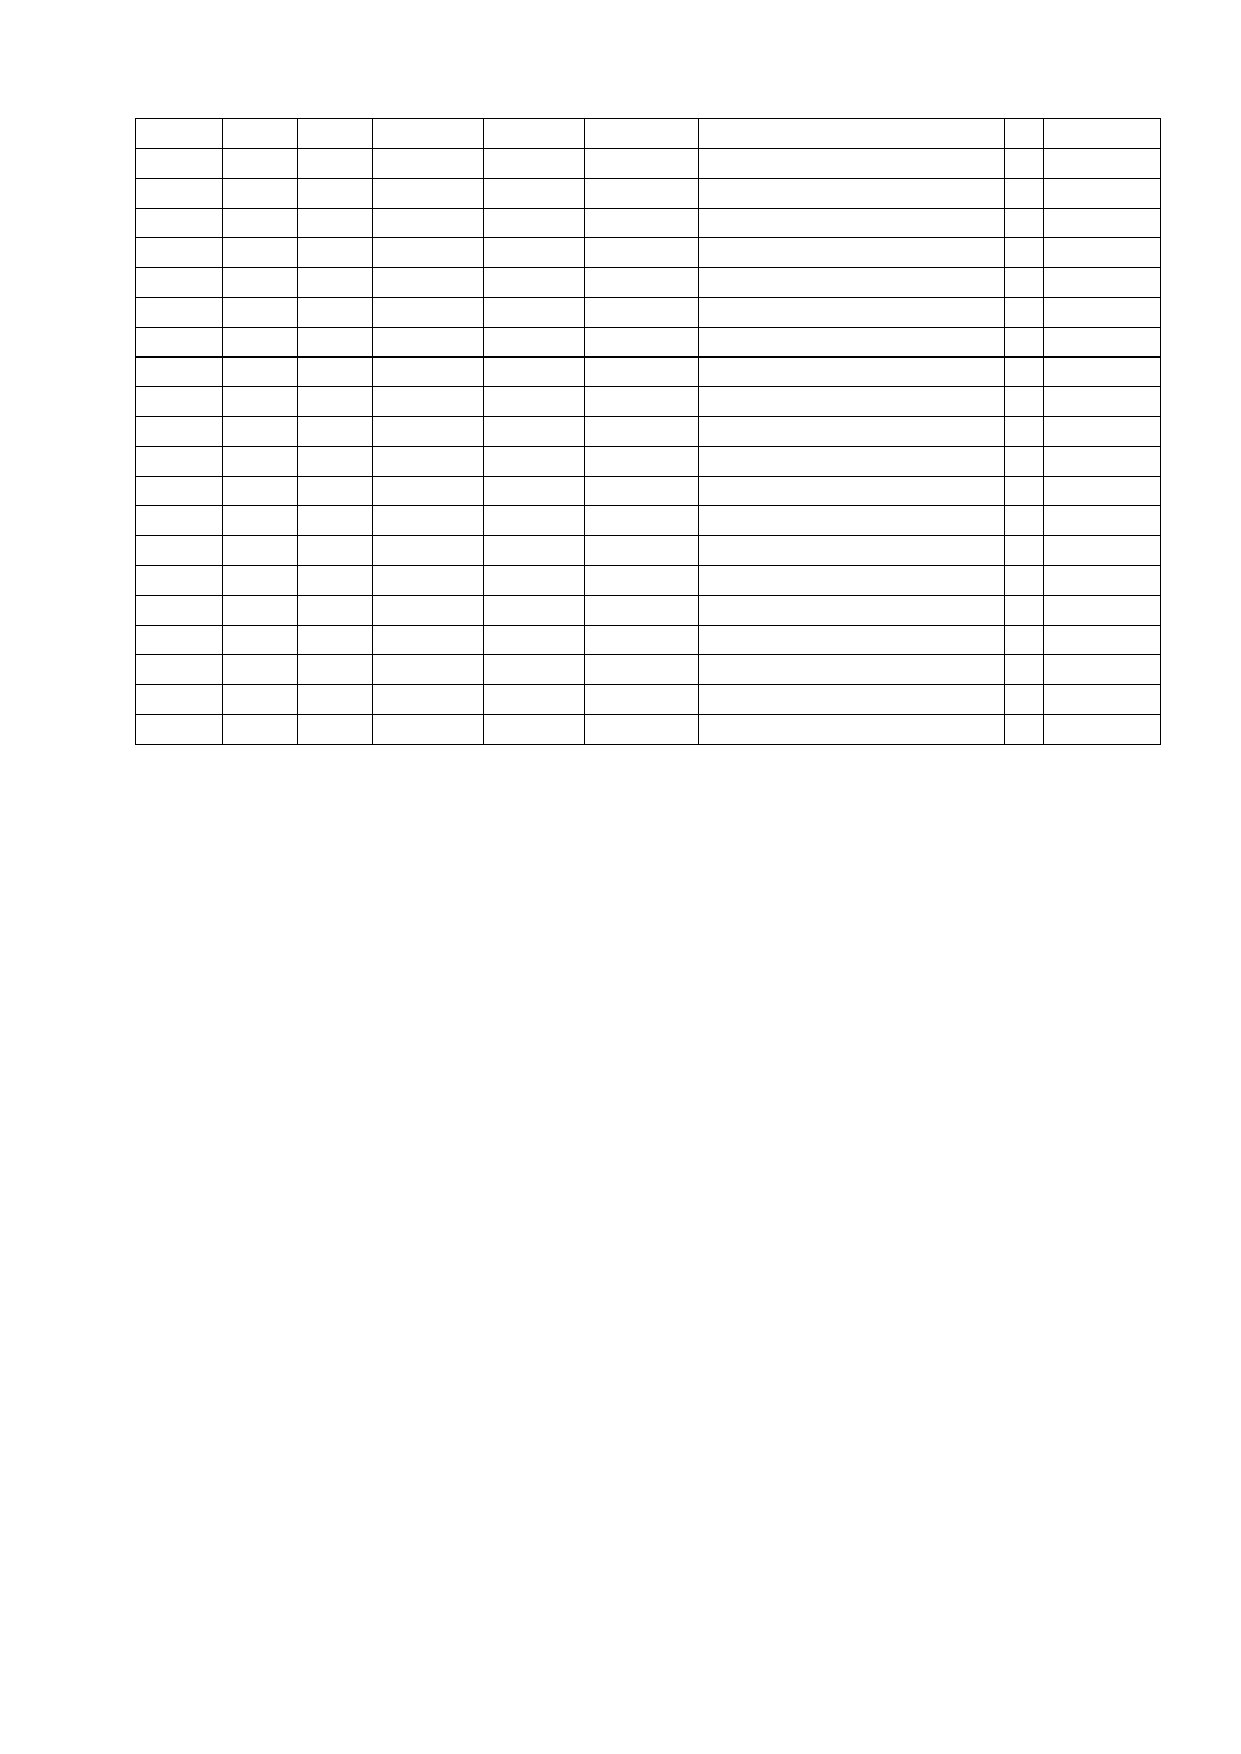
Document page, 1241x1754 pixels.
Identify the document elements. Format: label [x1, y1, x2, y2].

table_cell [1005, 387, 1043, 416]
table_cell [1005, 477, 1043, 505]
table_cell [298, 685, 372, 714]
table_cell [1044, 566, 1160, 595]
table_cell [484, 328, 584, 356]
table_cell [699, 209, 1004, 237]
table_cell [585, 536, 698, 565]
table_cell [298, 238, 372, 267]
table_cell [298, 209, 372, 237]
table_cell [223, 358, 297, 386]
table_cell [373, 417, 483, 446]
table_cell [484, 149, 584, 178]
table_cell [223, 238, 297, 267]
table_cell [585, 715, 698, 744]
table_cell [136, 506, 222, 535]
table_cell [699, 506, 1004, 535]
table_cell [585, 566, 698, 595]
table_cell [585, 655, 698, 684]
table_cell [699, 387, 1004, 416]
table_cell [1005, 268, 1043, 297]
table_cell [585, 417, 698, 446]
table_cell [699, 477, 1004, 505]
table_cell [1044, 417, 1160, 446]
table_cell [373, 566, 483, 595]
table_cell [223, 328, 297, 356]
table_cell [1005, 715, 1043, 744]
table_cell [699, 328, 1004, 356]
table_cell [298, 417, 372, 446]
table_cell [1005, 655, 1043, 684]
table_cell [1044, 358, 1160, 386]
table_cell [373, 715, 483, 744]
table_cell [585, 506, 698, 535]
table_cell [585, 238, 698, 267]
table_cell [223, 209, 297, 237]
table_cell [699, 238, 1004, 267]
table_cell [136, 358, 222, 386]
table_cell [136, 596, 222, 624]
table_cell [1005, 566, 1043, 595]
table_cell [298, 536, 372, 565]
table_cell [699, 179, 1004, 207]
table_cell [373, 447, 483, 476]
table_cell [298, 477, 372, 505]
table_cell [373, 506, 483, 535]
table_cell [484, 119, 584, 148]
table_cell [136, 298, 222, 327]
table_cell [373, 358, 483, 386]
table_cell [585, 298, 698, 327]
table_cell [1044, 596, 1160, 624]
table_cell [373, 626, 483, 654]
table_cell [373, 685, 483, 714]
table_cell [699, 655, 1004, 684]
table_cell [373, 477, 483, 505]
table_cell [484, 626, 584, 654]
table_cell [136, 685, 222, 714]
table_cell [373, 179, 483, 207]
table_cell [136, 715, 222, 744]
table_cell [1005, 417, 1043, 446]
table_cell [136, 328, 222, 356]
table_cell [223, 387, 297, 416]
table_cell [1044, 209, 1160, 237]
table_cell [1044, 298, 1160, 327]
table_cell [223, 417, 297, 446]
table_cell [585, 268, 698, 297]
table_cell [223, 119, 297, 148]
table_cell [136, 268, 222, 297]
table_cell [699, 358, 1004, 386]
table_cell [136, 655, 222, 684]
table_cell [1005, 119, 1043, 148]
table_cell [585, 149, 698, 178]
table_cell [136, 536, 222, 565]
table_cell [585, 328, 698, 356]
table_cell [136, 477, 222, 505]
table_cell [484, 387, 584, 416]
table_cell [699, 566, 1004, 595]
table_cell [699, 626, 1004, 654]
table_cell [223, 655, 297, 684]
table_cell [373, 655, 483, 684]
table_cell [1005, 358, 1043, 386]
table_cell [1044, 149, 1160, 178]
table_cell [1044, 447, 1160, 476]
table_cell [223, 566, 297, 595]
table_cell [484, 209, 584, 237]
table_cell [373, 209, 483, 237]
table_cell [373, 536, 483, 565]
table_cell [699, 417, 1004, 446]
table_cell [298, 655, 372, 684]
table_cell [223, 477, 297, 505]
table_cell [484, 477, 584, 505]
table_cell [1005, 596, 1043, 624]
table_cell [484, 417, 584, 446]
table_cell [1005, 238, 1043, 267]
table_cell [1005, 179, 1043, 207]
table_cell [1044, 119, 1160, 148]
table_cell [136, 119, 222, 148]
table_cell [136, 417, 222, 446]
table_cell [298, 298, 372, 327]
table_cell [1005, 626, 1043, 654]
table_cell [1005, 149, 1043, 178]
table_cell [1005, 506, 1043, 535]
table_cell [1044, 506, 1160, 535]
table_cell [373, 149, 483, 178]
table_cell [1044, 685, 1160, 714]
table_cell [223, 268, 297, 297]
table_cell [585, 626, 698, 654]
table_cell [1044, 715, 1160, 744]
table_cell [699, 685, 1004, 714]
table_cell [484, 596, 584, 624]
table_cell [223, 447, 297, 476]
table_cell [484, 447, 584, 476]
table_cell [223, 506, 297, 535]
table_cell [699, 536, 1004, 565]
table_cell [136, 566, 222, 595]
table_cell [484, 298, 584, 327]
table_cell [699, 268, 1004, 297]
table_cell [1005, 536, 1043, 565]
table_cell [699, 298, 1004, 327]
table_cell [1044, 536, 1160, 565]
table_cell [484, 179, 584, 207]
table_cell [223, 685, 297, 714]
table_cell [223, 626, 297, 654]
table_cell [298, 328, 372, 356]
table_cell [223, 715, 297, 744]
table_cell [1044, 238, 1160, 267]
table_cell [699, 149, 1004, 178]
table_cell [1044, 328, 1160, 356]
table_cell [136, 626, 222, 654]
table_cell [699, 447, 1004, 476]
table_cell [484, 566, 584, 595]
table_cell [373, 387, 483, 416]
table_cell [585, 447, 698, 476]
table_cell [484, 715, 584, 744]
table_cell [298, 566, 372, 595]
table_cell [699, 715, 1004, 744]
table_cell [298, 268, 372, 297]
table_cell [298, 149, 372, 178]
table_cell [136, 387, 222, 416]
table_cell [585, 596, 698, 624]
table_cell [484, 536, 584, 565]
table_cell [585, 477, 698, 505]
table_cell [223, 298, 297, 327]
table_cell [223, 149, 297, 178]
table_cell [298, 358, 372, 386]
table_cell [484, 506, 584, 535]
table_cell [1005, 685, 1043, 714]
table_cell [136, 149, 222, 178]
table_cell [223, 179, 297, 207]
table_cell [136, 238, 222, 267]
table_cell [298, 387, 372, 416]
table_cell [373, 119, 483, 148]
table_cell [298, 715, 372, 744]
table_cell [373, 238, 483, 267]
table_cell [585, 179, 698, 207]
table_cell [1044, 477, 1160, 505]
table_cell [484, 238, 584, 267]
table_cell [223, 596, 297, 624]
table_cell [484, 358, 584, 386]
table_cell [585, 119, 698, 148]
table_cell [699, 119, 1004, 148]
table_cell [484, 655, 584, 684]
table_cell [1005, 328, 1043, 356]
table_cell [1005, 447, 1043, 476]
table_cell [373, 268, 483, 297]
table_cell [298, 596, 372, 624]
table_cell [699, 596, 1004, 624]
table_cell [1044, 655, 1160, 684]
table_cell [298, 506, 372, 535]
table_cell [1044, 179, 1160, 207]
table_cell [298, 179, 372, 207]
table_cell [1044, 387, 1160, 416]
table_cell [298, 119, 372, 148]
table_cell [373, 298, 483, 327]
table_cell [1005, 209, 1043, 237]
table_cell [223, 536, 297, 565]
table_cell [1005, 298, 1043, 327]
table_cell [585, 387, 698, 416]
table_cell [298, 447, 372, 476]
table_cell [136, 179, 222, 207]
table_cell [585, 685, 698, 714]
table_cell [136, 447, 222, 476]
table_cell [585, 209, 698, 237]
table_cell [298, 626, 372, 654]
table_cell [373, 328, 483, 356]
table_cell [136, 209, 222, 237]
table_cell [1044, 268, 1160, 297]
table_cell [1044, 626, 1160, 654]
table_cell [585, 358, 698, 386]
table_cell [484, 268, 584, 297]
table_cell [484, 685, 584, 714]
table_cell [373, 596, 483, 624]
